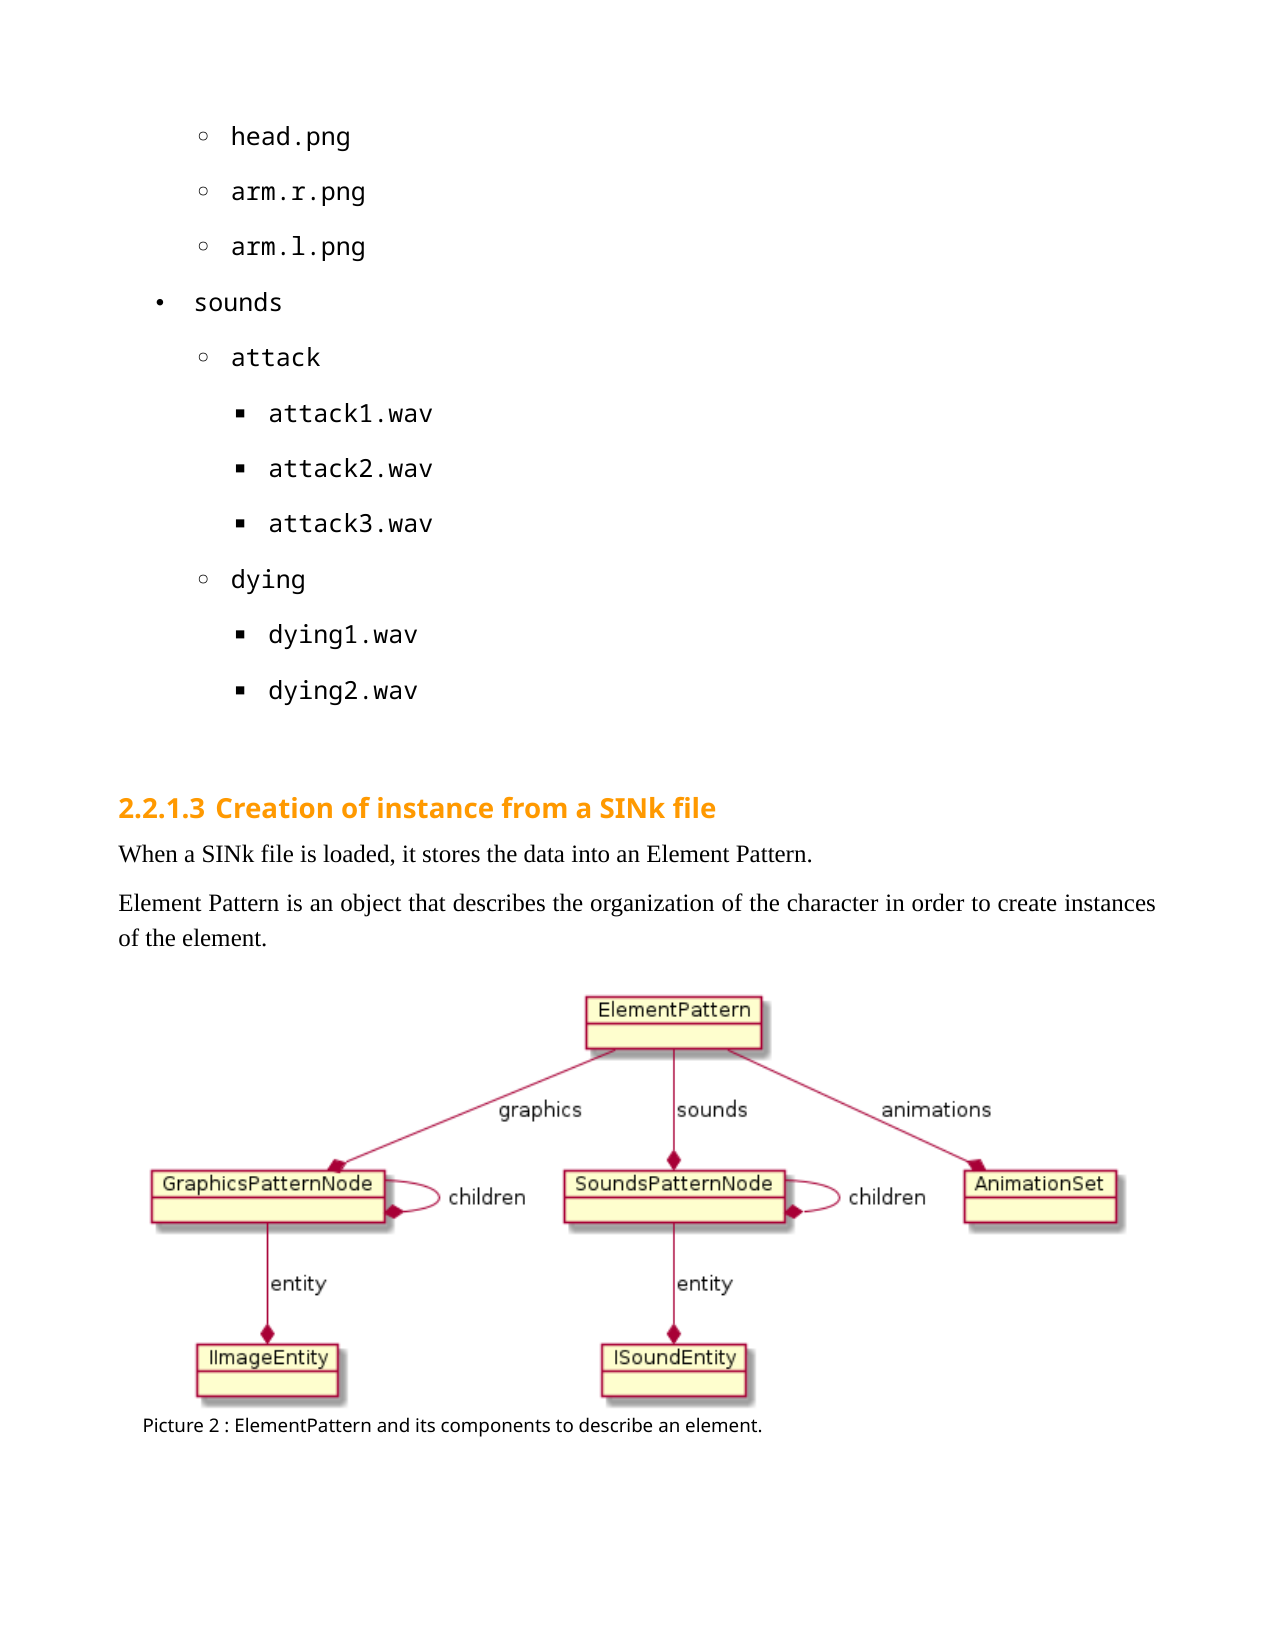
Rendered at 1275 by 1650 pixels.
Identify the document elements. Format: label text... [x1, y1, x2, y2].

subtitle Creation of instance from a SINk file [118, 789, 1157, 827]
list attack1.wav [231, 395, 1157, 429]
text When a SINk file is loaded, it stores the data into an Element Pattern. [118, 839, 1157, 868]
list attack2.wav [231, 451, 1157, 485]
list arm.r.png [193, 173, 1157, 208]
list attack [193, 340, 1157, 374]
list head.png [193, 118, 1157, 152]
text Picture 2 : ElementPattern and its components to describe an element. [142, 1413, 1133, 1438]
list sounds [156, 284, 1157, 318]
list attack3.wav [231, 506, 1157, 540]
list dying2.wav [231, 672, 1157, 706]
list dying1.wav [231, 617, 1157, 651]
list arm.l.png [193, 229, 1157, 263]
text Element Pattern is an object that describes the organization of the character in order to create instances of the element. [118, 888, 1157, 952]
picture [142, 984, 1133, 1413]
list dying [193, 561, 1157, 596]
